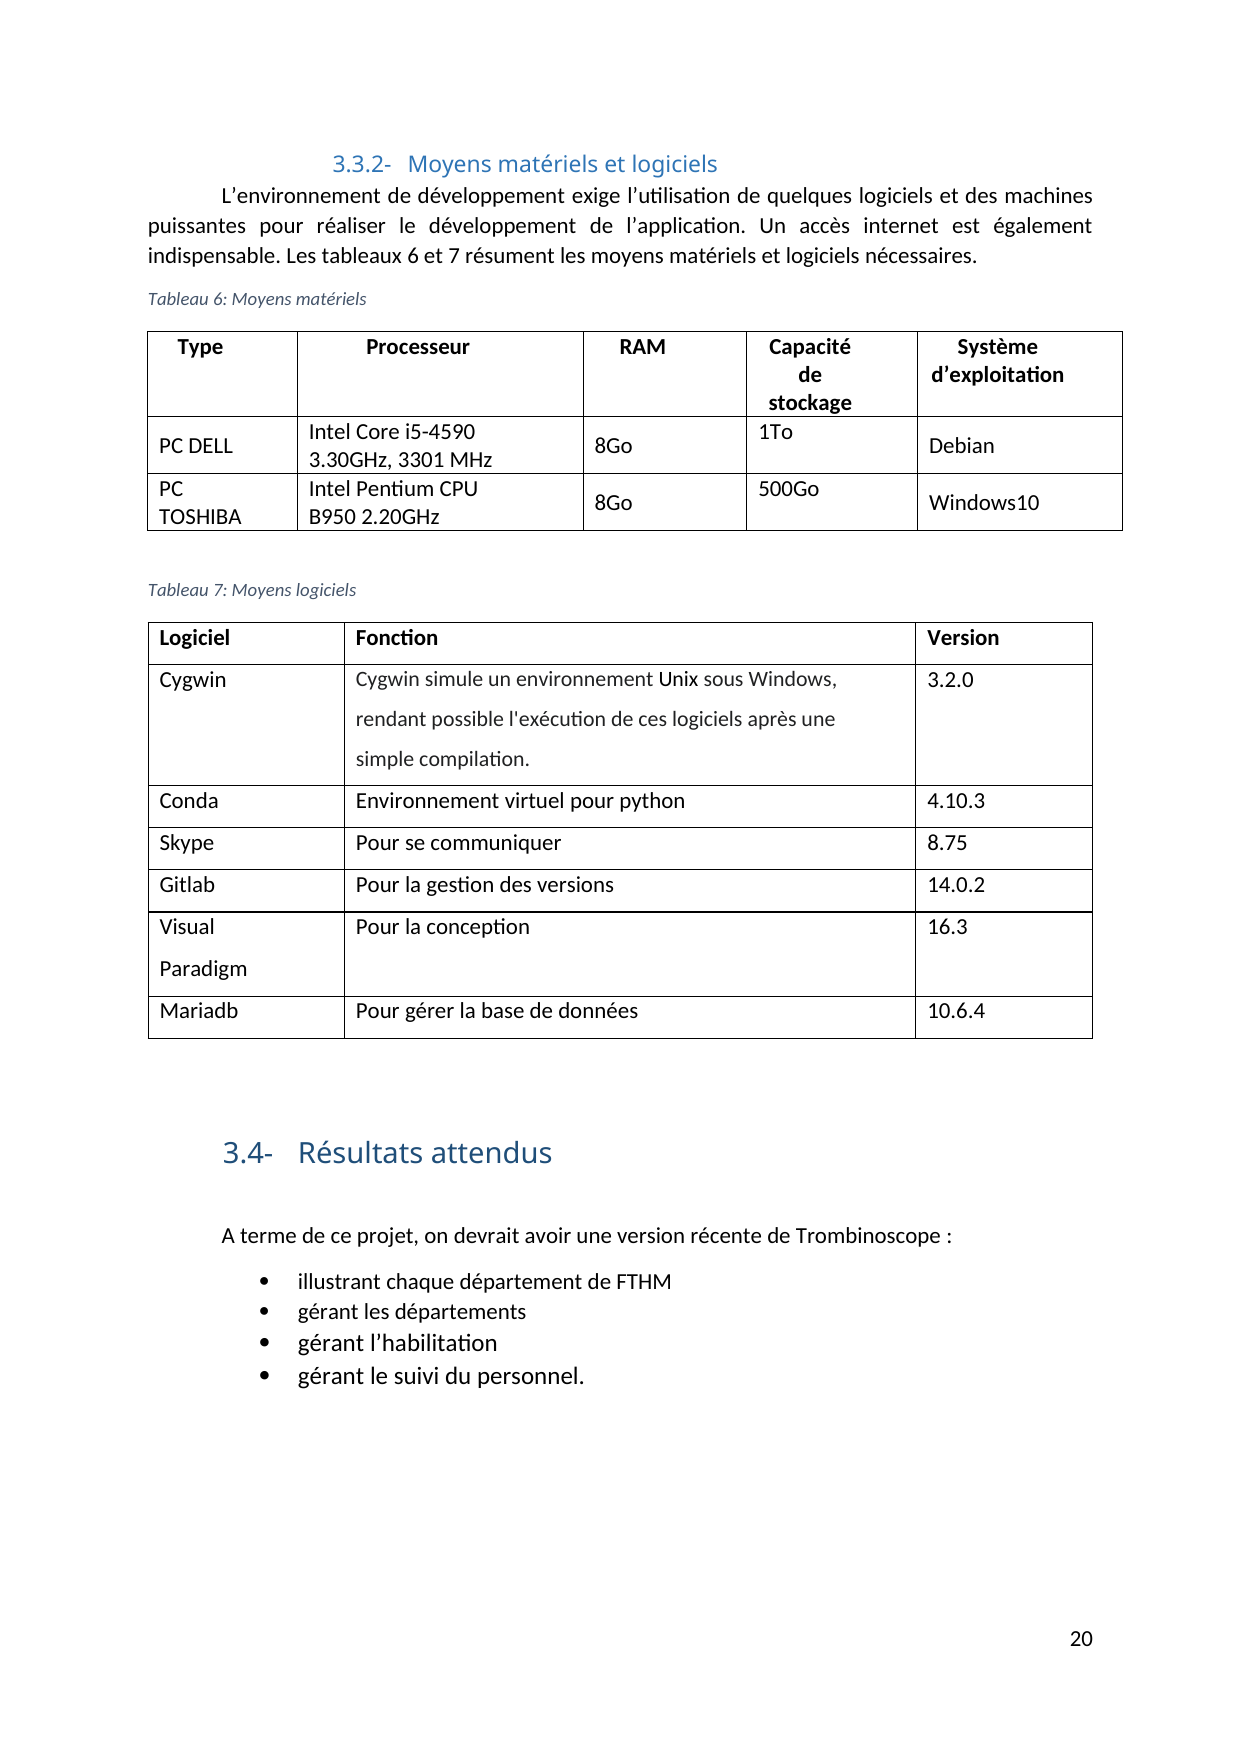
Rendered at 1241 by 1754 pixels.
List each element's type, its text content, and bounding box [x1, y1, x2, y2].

table_cell Skype [149, 828, 344, 869]
text L’environnement de développement exige l’utilisation de quelques logiciels et des machines puissantes pour réaliser le développement de l’application. Un accès internet est également indispensable. Les tableaux 6 et 7 résument les moyens matériels et logiciels nécessaires. [148, 181, 1093, 269]
table_cell Environnement virtuel pour python [345, 786, 915, 827]
table_header Version [916, 623, 1092, 664]
table_header Type [148, 332, 297, 416]
table_cell 8.75 [916, 828, 1092, 869]
list illustrant chaque département de FTHM [260, 1267, 1093, 1295]
table_cell PC TOSHIBA [148, 474, 297, 530]
table_cell 10.6.4 [916, 997, 1092, 1038]
table_header Processeur [298, 332, 583, 416]
table_cell Pour la conception [345, 913, 915, 996]
table_header Logiciel [149, 623, 344, 664]
table_cell Visual Paradigm [149, 913, 344, 996]
table_cell 16.3 [916, 913, 1092, 996]
text Tableau 7: Moyens logiciels [148, 578, 1093, 601]
table_cell 4.10.3 [916, 786, 1092, 827]
text A terme de ce projet, on devrait avoir une version récente de Trombinoscope : [148, 1221, 1093, 1249]
table_header Système d’exploitation [918, 332, 1122, 416]
table_cell 500Go [747, 474, 917, 530]
table_cell Gitlab [149, 870, 344, 911]
table_cell Debian [918, 417, 1122, 473]
table_cell PC DELL [148, 417, 297, 473]
list gérant le suivi du personnel. [260, 1360, 1093, 1390]
table_cell 8Go [584, 417, 746, 473]
list gérant l’habilitation [260, 1327, 1093, 1358]
table_cell 1To [747, 417, 917, 473]
table_cell Intel Core i5-4590 3.30GHz, 3301 MHz [298, 417, 583, 473]
table_cell Windows10 [918, 474, 1122, 530]
table_header Capacité de stockage [747, 332, 917, 416]
subtitle Moyens matériels et logiciels [332, 148, 1093, 179]
table_cell Conda [149, 786, 344, 827]
table_cell 8Go [584, 474, 746, 530]
table_header RAM [584, 332, 746, 416]
table_cell Pour gérer la base de données [345, 997, 915, 1038]
text Tableau 6: Moyens matériels [148, 287, 1093, 310]
table_cell Cygwin [149, 665, 344, 785]
table_header Fonction [345, 623, 915, 664]
table_cell Pour se communiquer [345, 828, 915, 869]
table_cell Mariadb [149, 997, 344, 1038]
list gérant les départements [260, 1297, 1093, 1325]
table_cell Cygwin simule un environnement Unix sous Windows, rendant possible l'exécution de ces logiciels après une simple compilation. [345, 665, 915, 785]
table_cell 14.0.2 [916, 870, 1092, 911]
table_cell 3.2.0 [916, 665, 1092, 785]
subtitle Résultats attendus [223, 1132, 1093, 1172]
table_cell Intel Pentium CPU B950 2.20GHz [298, 474, 583, 530]
table_cell Pour la gestion des versions [345, 870, 915, 911]
